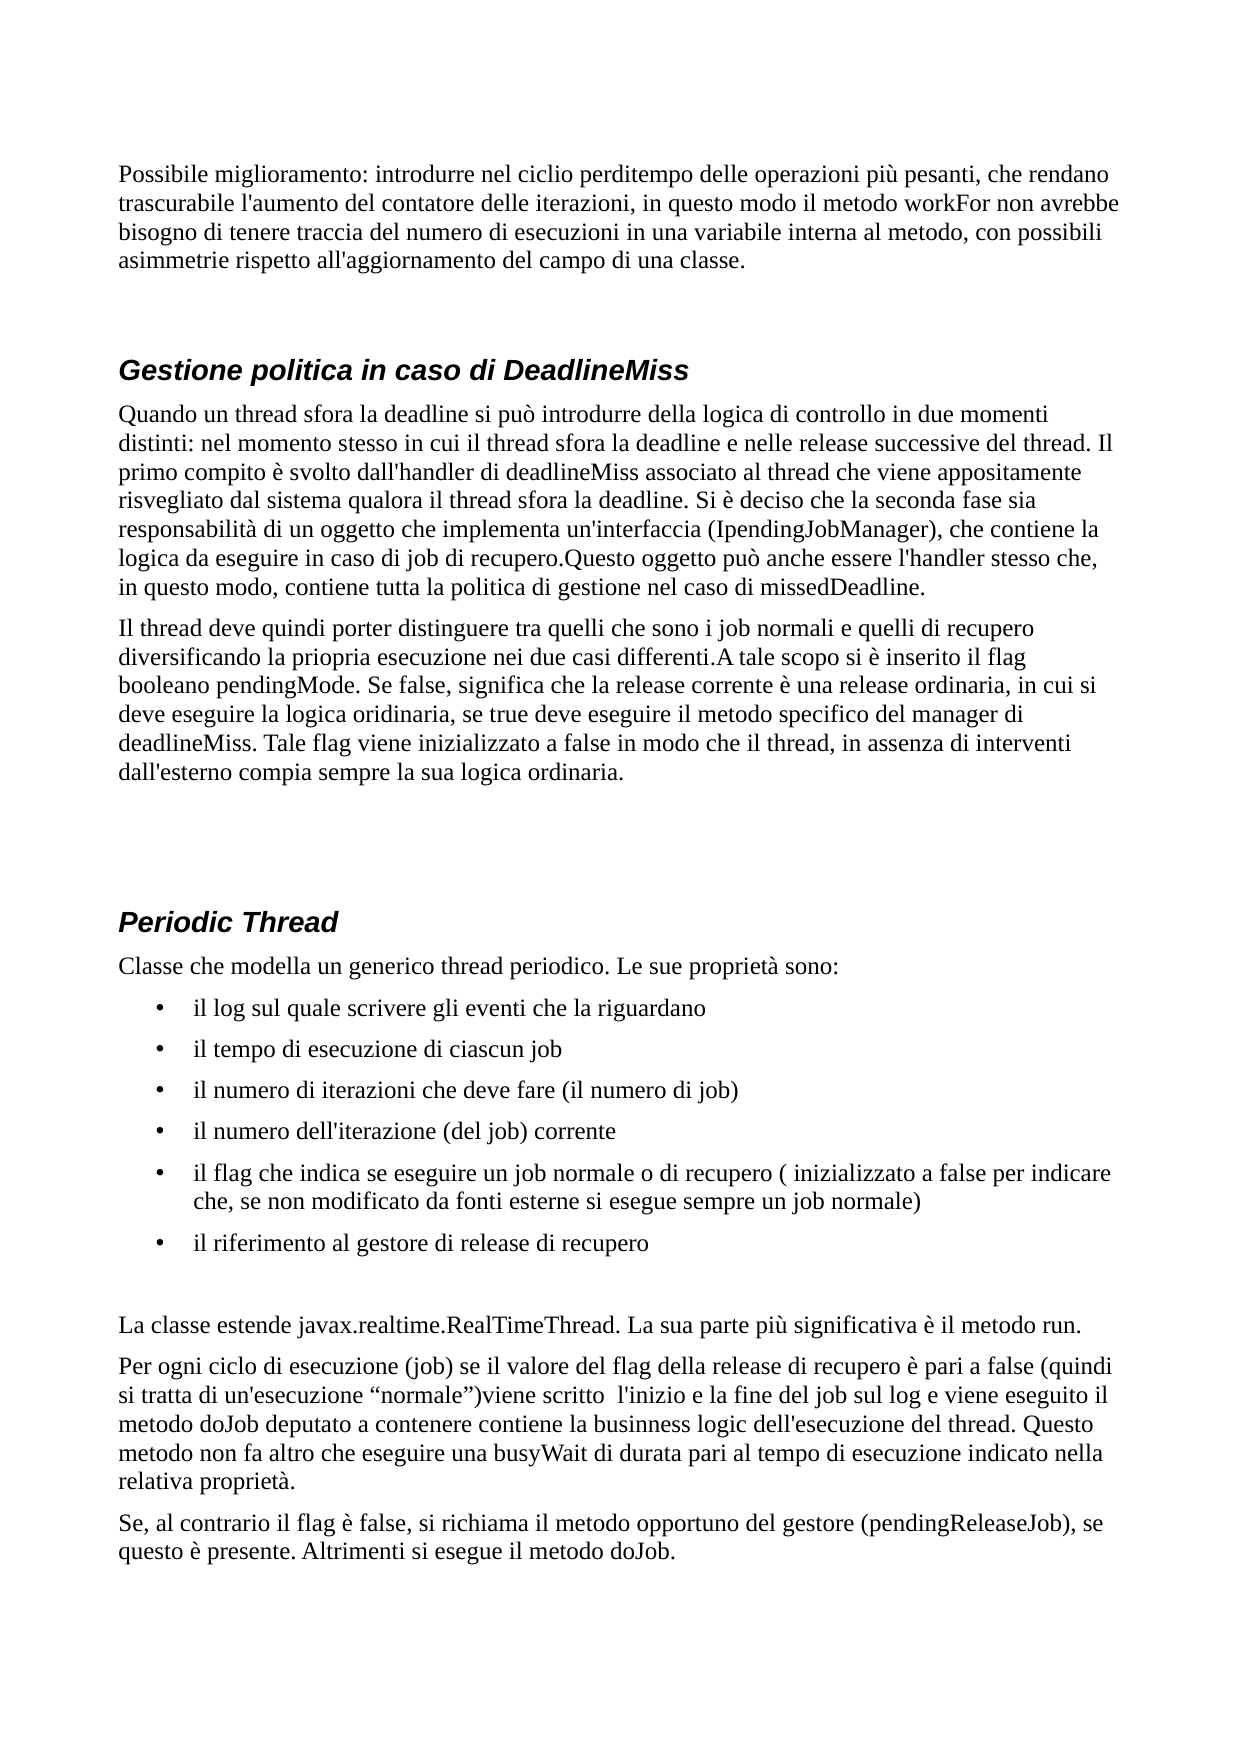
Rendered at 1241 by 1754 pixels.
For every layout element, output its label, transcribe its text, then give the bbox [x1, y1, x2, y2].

list il tempo di esecuzione di ciascun job [156, 1034, 1122, 1063]
list il flag che indica se eseguire un job normale o di recupero ( inizializzato a false per indicare che, se non modificato da fonti esterne si esegue sempre un job normale) [156, 1158, 1122, 1215]
text Classe che modella un generico thread periodico. Le sue proprietà sono: [118, 951, 1122, 980]
text Quando un thread sfora la deadline si può introdurre della logica di controllo in due momenti distinti: nel momento stesso in cui il thread sfora la deadline e nelle release successive del thread. Il primo compito è svolto dall'handler di deadlineMiss associato al thread che viene appositamente risvegliato dal sistema qualora il thread sfora la deadline. Si è deciso che la seconda fase sia responsabilità di un oggetto che implementa un'interfaccia (IpendingJobManager), che contiene la logica da eseguire in caso di job di recupero.Questo oggetto può anche essere l'handler stesso che, in questo modo, contiene tutta la politica di gestione nel caso di missedDeadline. [118, 399, 1122, 600]
text Se, al contrario il flag è false, si richiama il metodo opportuno del gestore (pendingReleaseJob), se questo è presente. Altrimenti si esegue il metodo doJob. [118, 1508, 1122, 1565]
subtitle Gestione politica in caso di DeadlineMiss [118, 353, 1122, 387]
text Possibile miglioramento: introdurre nel ciclio perditempo delle operazioni più pesanti, che rendano trascurabile l'aumento del contatore delle iterazioni, in questo modo il metodo workFor non avrebbe bisogno di tenere traccia del numero di esecuzioni in una variabile interna al metodo, con possibili asimmetrie rispetto all'aggiornamento del campo di una classe. [118, 159, 1122, 274]
list il riferimento al gestore di release di recupero [156, 1228, 1122, 1256]
list il numero di iterazioni che deve fare (il numero di job) [156, 1075, 1122, 1104]
list il numero dell'iterazione (del job) corrente [156, 1116, 1122, 1145]
text Il thread deve quindi porter distinguere tra quelli che sono i job normali e quelli di recupero diversificando la priopria esecuzione nei due casi differenti.A tale scopo si è inserito il flag booleano pendingMode. Se false, significa che la release corrente è una release ordinaria, in cui si deve eseguire la logica oridinaria, se true deve eseguire il metodo specifico del manager di deadlineMiss. Tale flag viene inizializzato a false in modo che il thread, in assenza di interventi dall'esterno compia sempre la sua logica ordinaria. [118, 613, 1122, 785]
text Per ogni ciclo di esecuzione (job) se il valore del flag della release di recupero è pari a false (quindi si tratta di un'esecuzione “normale”)viene scritto l'inizio e la fine del job sul log e viene eseguito il metodo doJob deputato a contenere contiene la businness logic dell'esecuzione del thread. Questo metodo non fa altro che eseguire una busyWait di durata pari al tempo di esecuzione indicato nella relativa proprietà. [118, 1351, 1122, 1495]
text La classe estende javax.realtime.RealTimeThread. La sua parte più significativa è il metodo run. [118, 1310, 1122, 1339]
list il log sul quale scrivere gli eventi che la riguardano [156, 993, 1122, 1021]
subtitle Periodic Thread [118, 905, 1122, 939]
